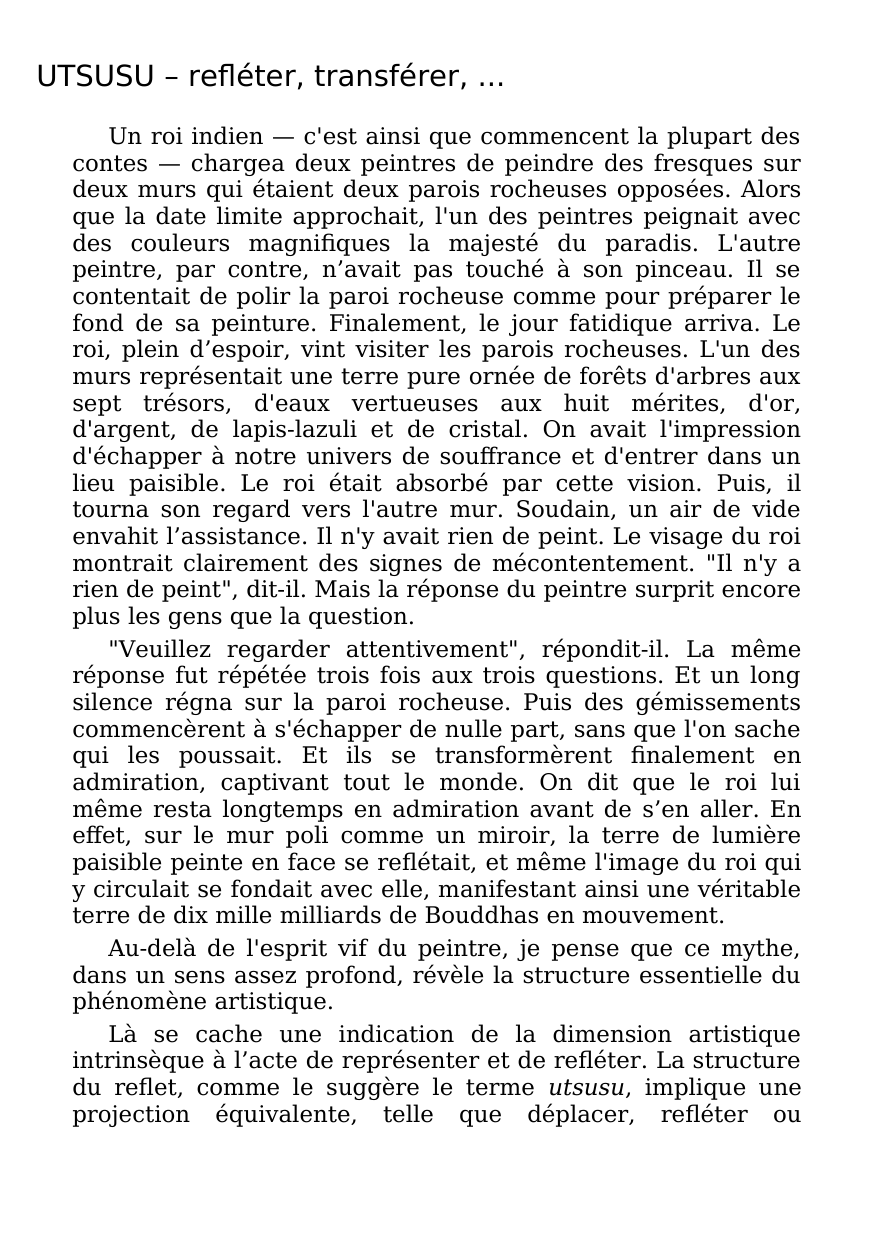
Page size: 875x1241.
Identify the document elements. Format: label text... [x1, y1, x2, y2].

subtitle UTSUSU – refléter, transférer, ... [36, 60, 838, 94]
text "Veuillez regarder attentivement", répondit-il. La même réponse fut répétée trois fois aux trois questions. Et un long silence régna sur la paroi rocheuse. Puis des gémissements commencèrent à s'échapper de nulle part, sans que l'on sache qui les poussait. Et ils se transformèrent finalement en admiration, captivant tout le monde. On dit que le roi lui même resta longtemps en admiration avant de s’en aller. En effet, sur le mur poli comme un miroir, la terre de lumière paisible peinte en face se reflétait, et même l'image du roi qui y circulait se fondait avec elle, manifestant ainsi une véritable terre de dix mille milliards de Bouddhas en mouvement. [72, 636, 802, 929]
text Un roi indien — c'est ainsi que commencent la plupart des contes — chargea deux peintres de peindre des fresques sur deux murs qui étaient deux parois rocheuses opposées. Alors que la date limite approchait, l'un des peintres peignait avec des couleurs magnifiques la majesté du paradis. L'autre peintre, par contre, n’avait pas touché à son pinceau. Il se contentait de polir la paroi rocheuse comme pour préparer le fond de sa peinture. Finalement, le jour fatidique arriva. Le roi, plein d’espoir, vint visiter les parois rocheuses. L'un des murs représentait une terre pure ornée de forêts d'arbres aux sept trésors, d'eaux vertueuses aux huit mérites, d'or, d'argent, de lapis-lazuli et de cristal. On avait l'impression d'échapper à notre univers de souffrance et d'entrer dans un lieu paisible. Le roi était absorbé par cette vision. Puis, il tourna son regard vers l'autre mur. Soudain, un air de vide envahit l’assistance. Il n'y avait rien de peint. Le visage du roi montrait clairement des signes de mécontentement. "Il n'y a rien de peint", dit-il. Mais la réponse du peintre surprit encore plus les gens que la question. [72, 123, 802, 630]
text Là se cache une indication de la dimension artistique intrinsèque à l’acte de représenter et de refléter. La structure du reflet, comme le suggère le terme utsusu, implique une projection équivalente, telle que déplacer, refléter ou [72, 1021, 802, 1128]
text Au-delà de l'esprit vif du peintre, je pense que ce mythe, dans un sens assez profond, révèle la structure essentielle du phénomène artistique. [72, 935, 802, 1015]
